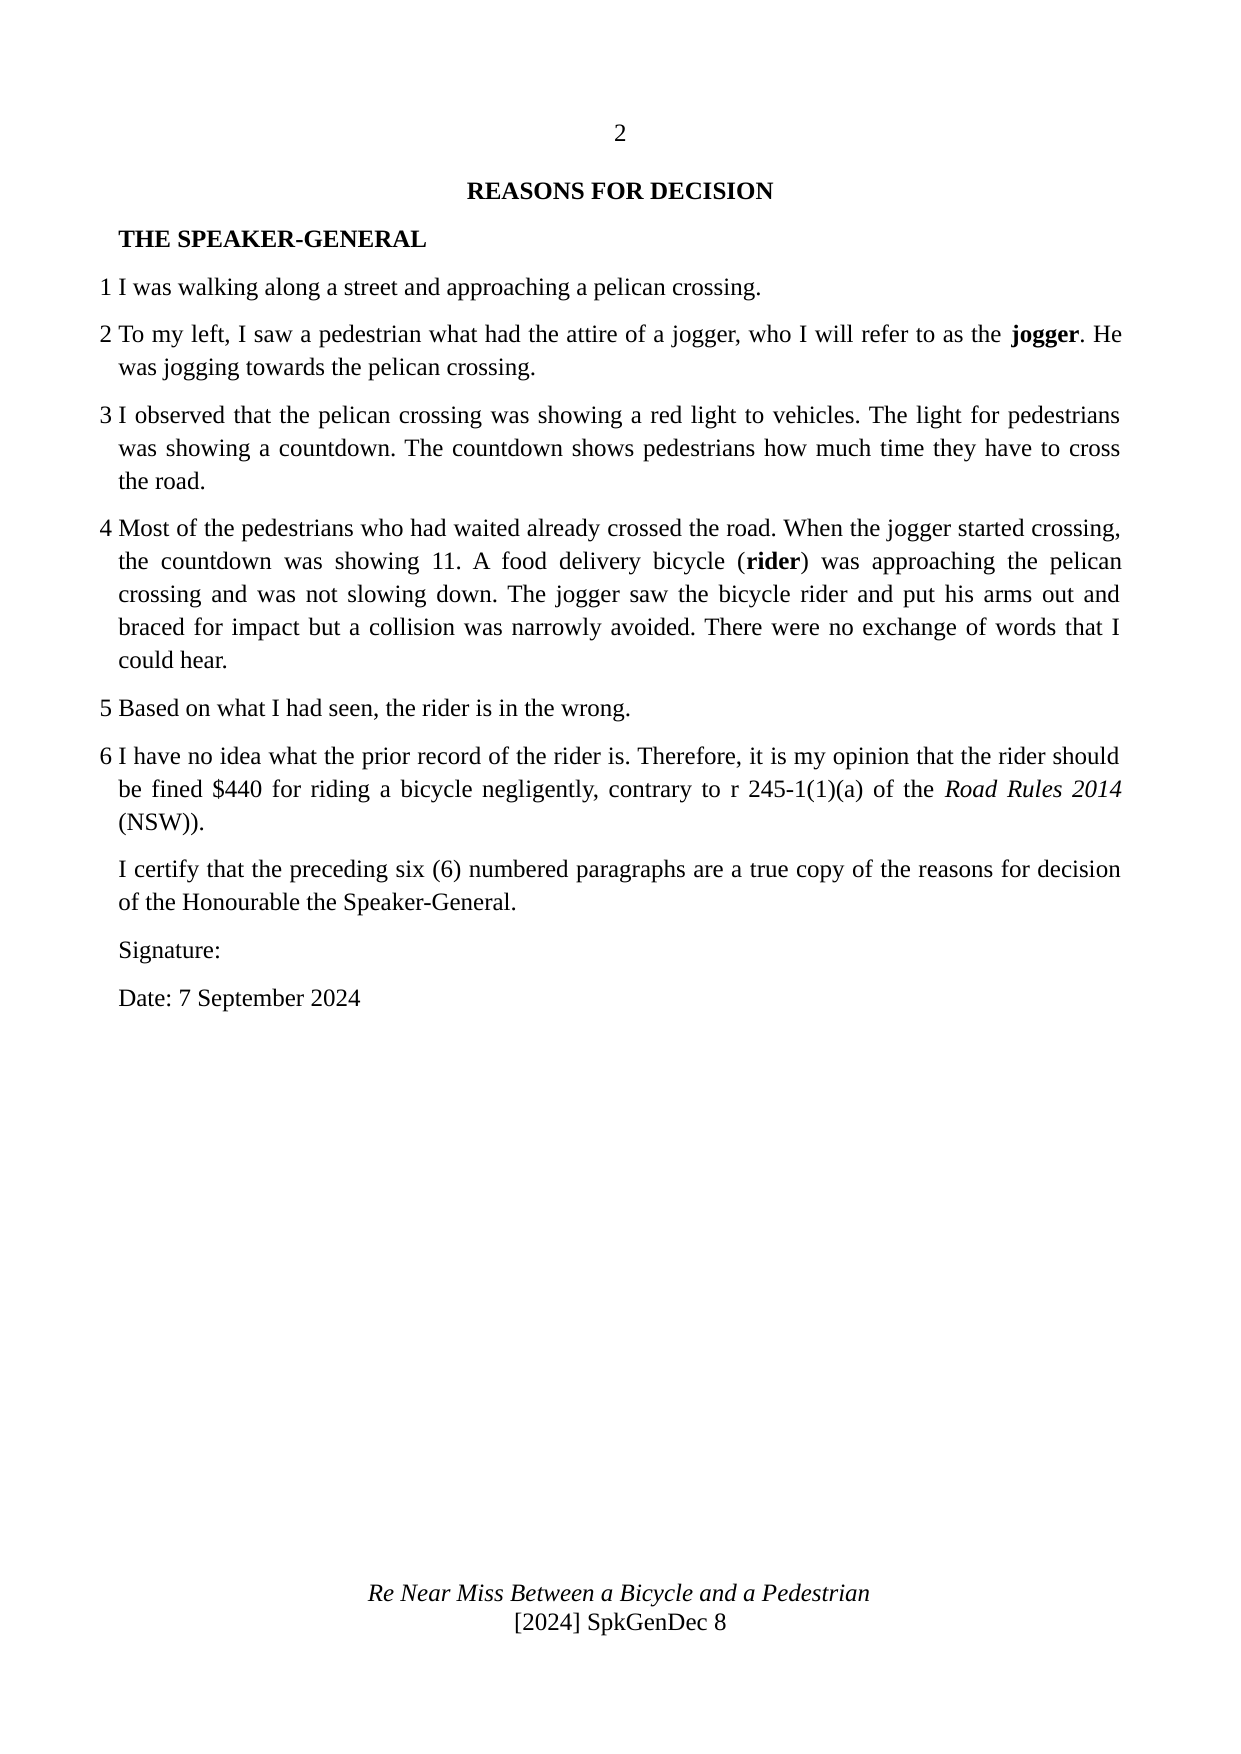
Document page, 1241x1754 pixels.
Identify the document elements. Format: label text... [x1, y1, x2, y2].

text Signature: [118, 935, 1122, 964]
list I certify that the preceding six (6) numbered paragraphs are a true copy of the reasons for decision of the Honourable the Speaker-General. [118, 854, 1122, 916]
list To my left, I saw a pedestrian what had the attire of a jogger, who I will refer to as the jogger. He was jogging towards the pelican crossing. [118, 319, 1122, 381]
text REASONS FOR DECISION [118, 176, 1122, 205]
list I was walking along a street and approaching a pelican crossing. [118, 272, 1122, 300]
list Most of the pedestrians who had waited already crossed the road. When the jogger started crossing, the countdown was showing 11. A food delivery bicycle (rider) was approaching the pelican crossing and was not slowing down. The jogger saw the bicycle rider and put his arms out and braced for impact but a collision was narrowly avoided. There were no exchange of words that I could hear. [118, 513, 1122, 674]
list Based on what I had seen, the rider is in the wrong. [118, 693, 1122, 722]
text Date: 7 September 2024 [118, 983, 1122, 1011]
list I have no idea what the prior record of the rider is. Therefore, it is my opinion that the rider should be fined $440 for riding a bicycle negligently, contrary to r 245-1(1)(a) of the Road Rules 2014 (NSW)). [118, 741, 1122, 836]
text THE SPEAKER-GENERAL [118, 224, 1122, 253]
list I observed that the pelican crossing was showing a red light to vehicles. The light for pedestrians was showing a countdown. The countdown shows pedestrians how much time they have to cross the road. [118, 400, 1122, 494]
